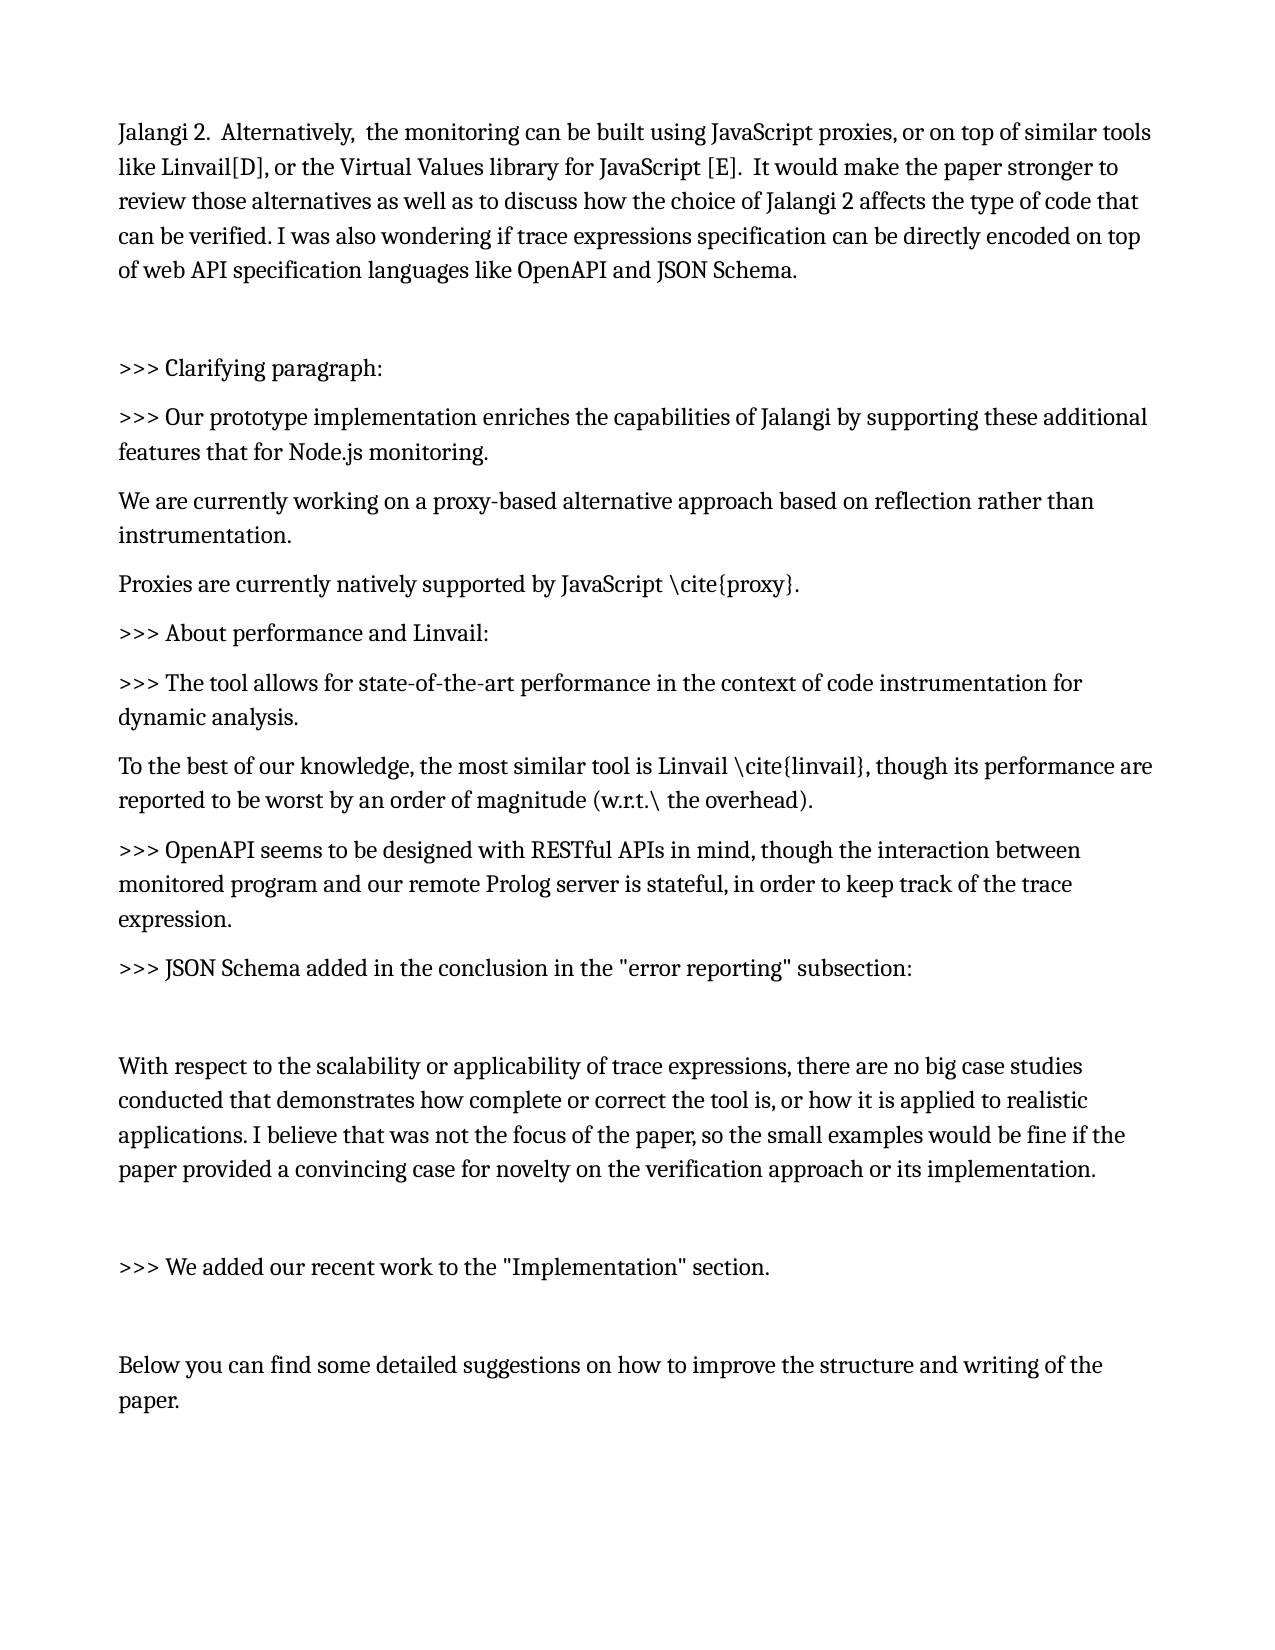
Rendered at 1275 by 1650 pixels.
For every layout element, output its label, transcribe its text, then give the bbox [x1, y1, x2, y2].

text With respect to the scalability or applicability of trace expressions, there are no big case studies conducted that demonstrates how complete or correct the tool is, or how it is applied to realistic applications. I believe that was not the focus of the paper, so the small examples would be fine if the paper provided a convincing case for novelty on the verification approach or its implementation. [118, 1052, 1157, 1184]
text Below you can find some detailed suggestions on how to improve the structure and writing of the paper. [118, 1351, 1157, 1414]
text We are currently working on a proxy-based alternative approach based on reflection rather than instrumentation. [118, 487, 1157, 550]
text >>> JSON Schema added in the conclusion in the "error reporting" subsection: [118, 953, 1157, 982]
text Proxies are currently natively supported by JavaScript \cite{proxy}. [118, 570, 1157, 599]
text >>> Our prototype implementation enriches the capabilities of Jalangi by supporting these additional features that for Node.js monitoring. [118, 403, 1157, 466]
text >>> About performance and Linvail: [118, 619, 1157, 648]
text Jalangi 2. Alternatively, the monitoring can be built using JavaScript proxies, or on top of similar tools like Linvail[D], or the Virtual Values library for JavaScript [E]. It would make the paper stronger to review those alternatives as well as to discuss how the choice of Jalangi 2 affects the type of code that can be verified. I was also wondering if trace expressions specification can be directly encoded on top of web API specification languages like OpenAPI and JSON Schema. [118, 118, 1157, 285]
text To the best of our knowledge, the most similar tool is Linvail \cite{linvail}, though its performance are reported to be worst by an order of magnitude (w.r.t.\ the overhead). [118, 752, 1157, 815]
text >>> OpenAPI seems to be designed with RESTful APIs in mind, though the interaction between monitored program and our remote Prolog server is stateful, in order to keep track of the trace expression. [118, 836, 1157, 933]
text >>> Clarifying paragraph: [118, 354, 1157, 383]
text >>> We added our recent work to the "Implementation" section. [118, 1253, 1157, 1282]
text >>> The tool allows for state-of-the-art performance in the context of code instrumentation for dynamic analysis. [118, 668, 1157, 732]
